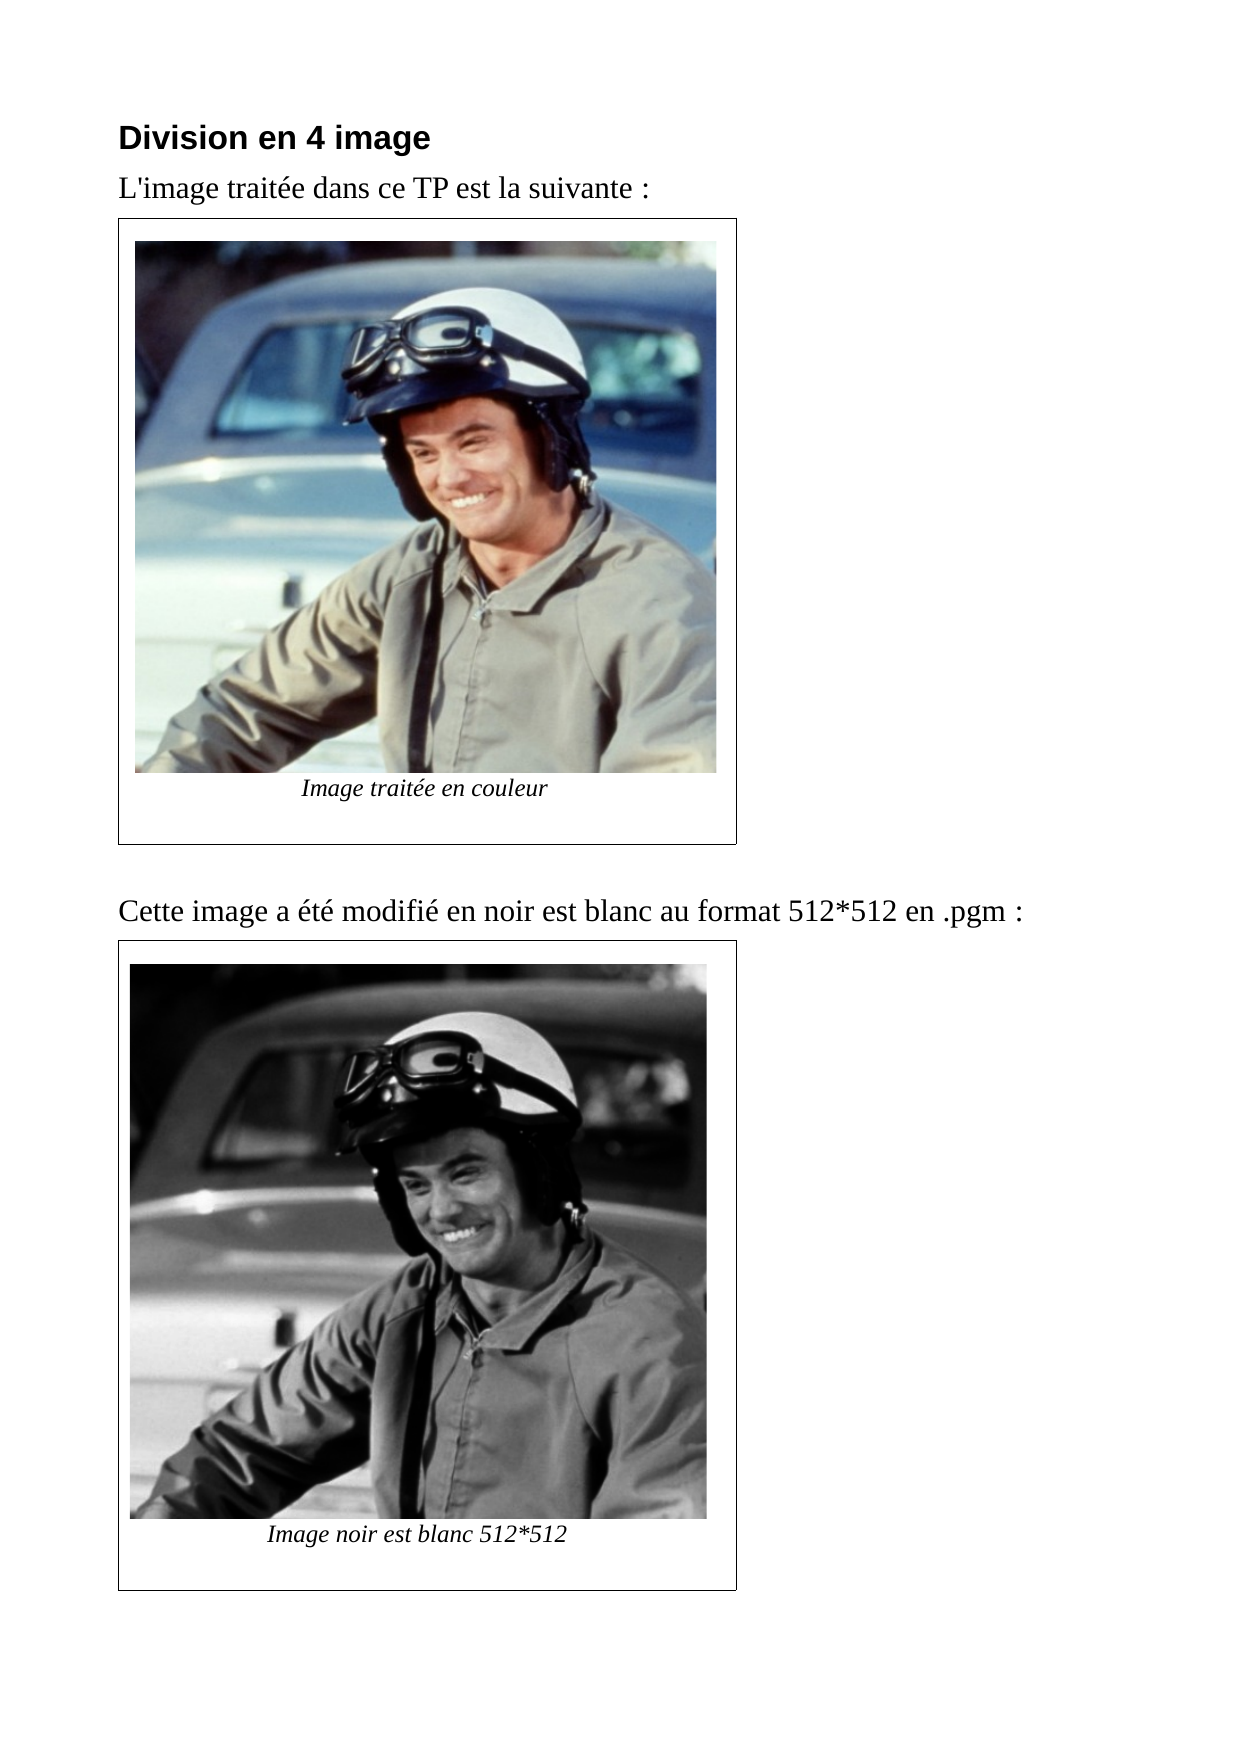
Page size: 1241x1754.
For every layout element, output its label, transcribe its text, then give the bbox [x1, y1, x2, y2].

text L'image traitée dans ce TP est la suivante : [118, 169, 1122, 205]
text Cette image a été modifié en noir est blanc au format 512*512 en .pgm : [118, 892, 1122, 928]
picture [129, 964, 707, 1519]
table_header [119, 219, 736, 843]
table_header [119, 941, 736, 1589]
subtitle Division en 4 image [118, 118, 1122, 157]
picture [135, 241, 717, 773]
